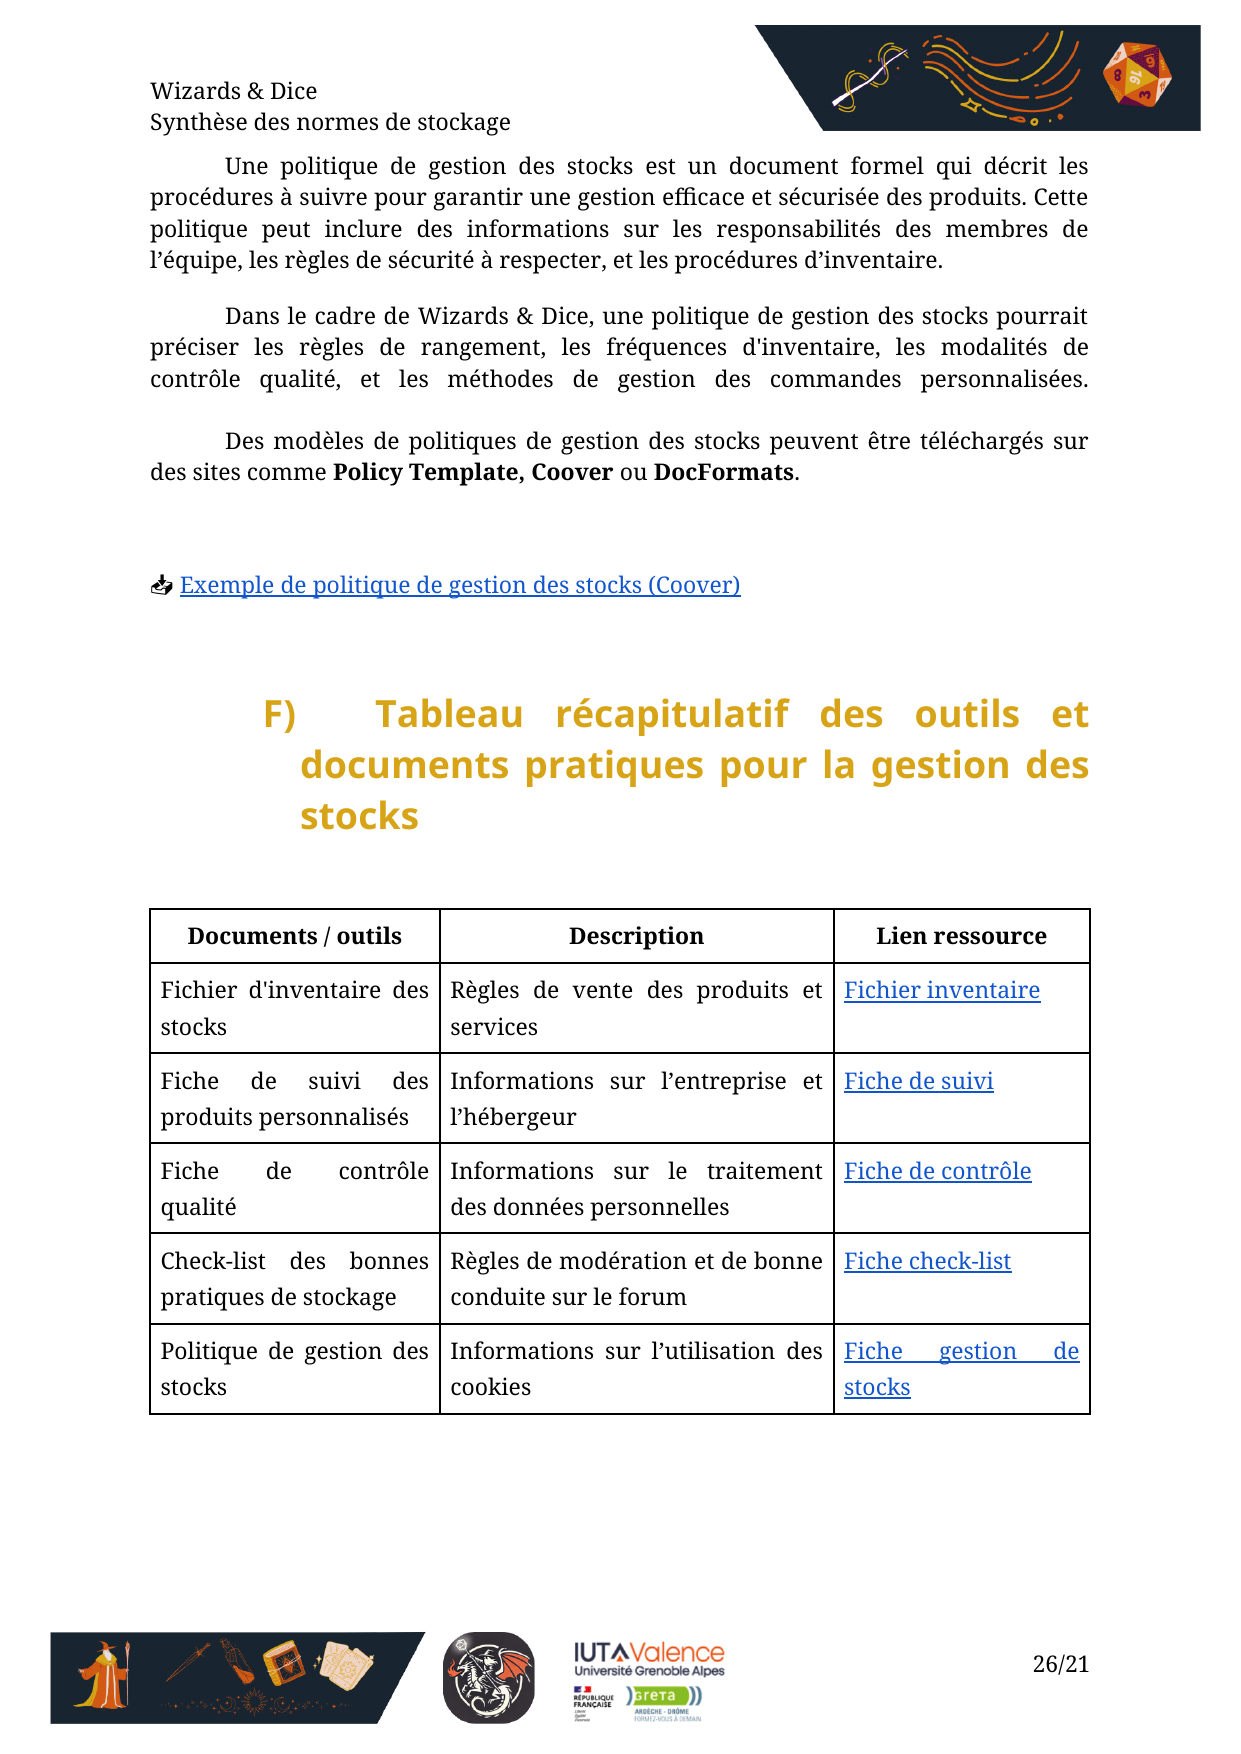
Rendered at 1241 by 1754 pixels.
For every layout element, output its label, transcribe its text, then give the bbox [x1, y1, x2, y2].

table_cell Fichier d'inventaire des stocks [151, 964, 439, 1052]
text Dans le cadre de Wizards & Dice, une politique de gestion des stocks pourrait préciser les règles de rangement, les fréquences d'inventaire, les modalités de contrôle qualité, et les méthodes de gestion des commandes personnalisées. Des modèles de politiques de gestion des stocks peuvent être téléchargés sur des sites comme Policy Template, Coover ou DocFormats. [150, 300, 1090, 487]
table_cell Informations sur l’entreprise et l’hébergeur [441, 1054, 833, 1142]
text 📥 Exemple de politique de gestion des stocks (Coover) [150, 569, 1090, 600]
table_cell Fiche gestion de stocks [835, 1325, 1089, 1412]
table_cell Fiche de contrôle qualité [151, 1144, 439, 1232]
table_cell Fiche de contrôle [835, 1144, 1089, 1232]
table_cell Fiche de suivi [835, 1054, 1089, 1142]
table_header Description [441, 910, 833, 962]
table_cell Règles de vente des produits et services [441, 964, 833, 1052]
picture [42, 1628, 749, 1733]
table_cell Politique de gestion des stocks [151, 1325, 439, 1412]
subtitle Tableau récapitulatif des outils et documents pratiques pour la gestion des stocks [262, 687, 1090, 841]
table_cell Informations sur le traitement des données personnelles [441, 1144, 833, 1232]
table_header Lien ressource [835, 910, 1089, 962]
picture [748, 25, 1214, 132]
table_cell Fiche check-list [835, 1234, 1089, 1322]
table_cell Fichier inventaire [835, 964, 1089, 1052]
table_cell Règles de modération et de bonne conduite sur le forum [441, 1234, 833, 1322]
table_cell Check-list des bonnes pratiques de stockage [151, 1234, 439, 1322]
table_cell Fiche de suivi des produits personnalisés [151, 1054, 439, 1142]
table_header Documents / outils [151, 910, 439, 962]
text Une politique de gestion des stocks est un document formel qui décrit les procédures à suivre pour garantir une gestion efficace et sécurisée des produits. Cette politique peut inclure des informations sur les responsabilités des membres de l’équipe, les règles de sécurité à respecter, et les procédures d’inventaire. [150, 150, 1090, 275]
table_cell Informations sur l’utilisation des cookies [441, 1325, 833, 1412]
